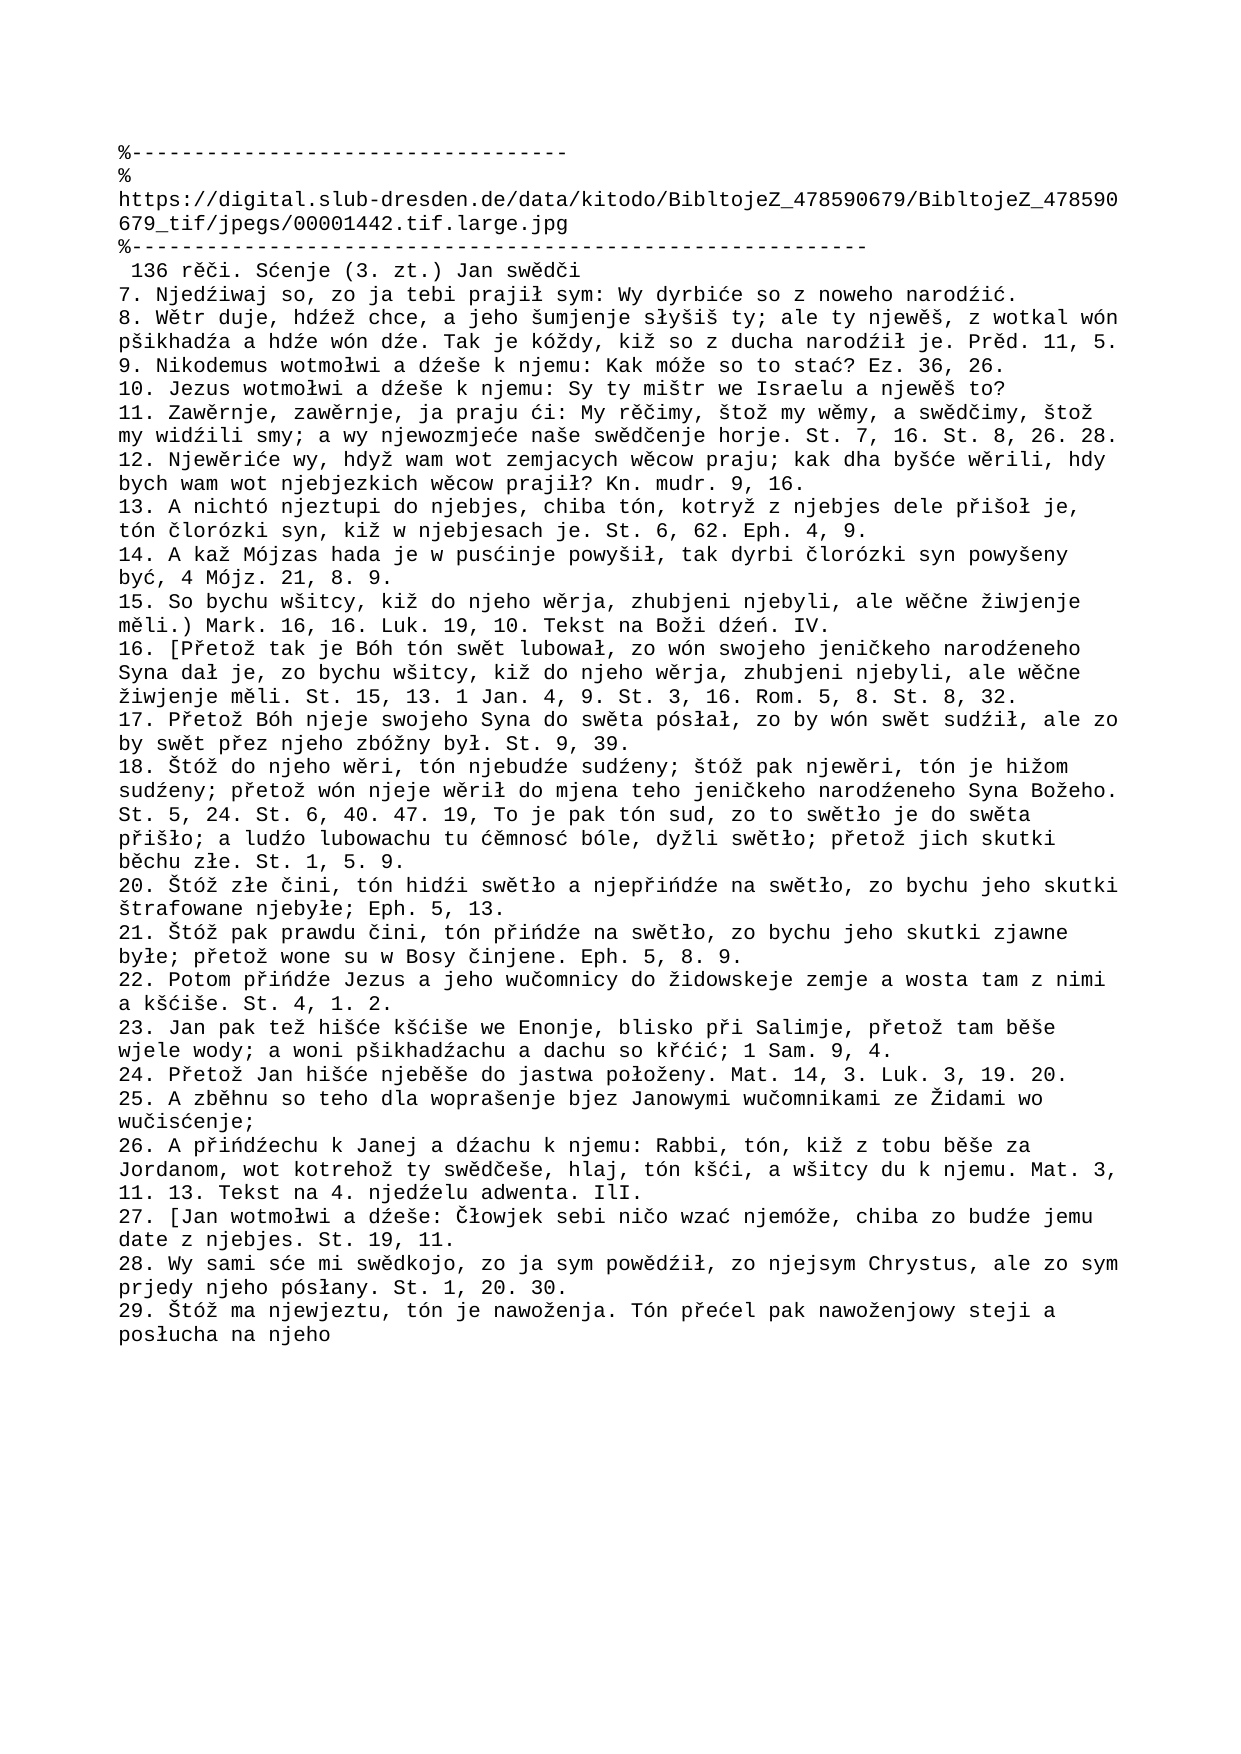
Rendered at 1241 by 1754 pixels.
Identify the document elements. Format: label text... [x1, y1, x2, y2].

text %----------------------------------- [118, 142, 1122, 165]
text 17. Přetož Bóh njeje swojeho Syna do swěta pósłał, zo by wón swět sudźił, ale zo by swět přez njeho zbóžny był. St. 9, 39. [118, 709, 1122, 757]
text 14. A kaž Mójzas hada je w pusćinje powyšił, tak dyrbi člorózki syn powyšeny być, 4 Mójz. 21, 8. 9. [118, 544, 1122, 591]
text 9. Nikodemus wotmołwi a dźeše k njemu: Kak móže so to stać? Ez. 36, 26. [118, 354, 1122, 378]
text 25. A zběhnu so teho dla woprašenje bjez Janowymi wučomnikami ze Židami wo wučisćenje; [118, 1088, 1122, 1135]
text 22. Potom přińdźe Jezus a jeho wučomnicy do židowskeje zemje a wosta tam z nimi a kšćiše. St. 4, 1. 2. [118, 969, 1122, 1017]
text %----------------------------------------------------------- [118, 236, 1122, 260]
text 11. Zawěrnje, zawěrnje, ja praju ći: My rěčimy, štož my wěmy, a swědčimy, štož my widźili smy; a wy njewozmjeće naše swědčenje horje. St. 7, 16. St. 8, 26. 28. [118, 402, 1122, 449]
text 15. So bychu wšitcy, kiž do njeho wěrja, zhubjeni njebyli, ale wěčne žiwjenje měli.) Mark. 16, 16. Luk. 19, 10. Tekst na Boži dźeń. IV. [118, 591, 1122, 638]
text 7. Njedźiwaj so, zo ja tebi prajił sym: Wy dyrbiće so z noweho narodźić. [118, 284, 1122, 307]
text 12. Njewěriće wy, hdyž wam wot zemjacych wěcow praju; kak dha byšće wěrili, hdy bych wam wot njebjezkich wěcow prajił? Kn. mudr. 9, 16. [118, 449, 1122, 496]
text 20. Štóž złe čini, tón hidźi swětło a njepřińdźe na swětło, zo bychu jeho skutki štrafowane njebyłe; Eph. 5, 13. [118, 875, 1122, 922]
text 28. Wy sami sće mi swědkojo, zo ja sym powědźił, zo njejsym Chrystus, ale zo sym prjedy njeho pósłany. St. 1, 20. 30. [118, 1253, 1122, 1300]
text 21. Štóž pak prawdu čini, tón přińdźe na swětło, zo bychu jeho skutki zjawne byłe; přetož wone su w Bosy činjene. Eph. 5, 8. 9. [118, 922, 1122, 969]
text 24. Přetož Jan hišće njeběše do jastwa połoženy. Mat. 14, 3. Luk. 3, 19. 20. [118, 1064, 1122, 1088]
text 29. Štóž ma njewjeztu, tón je nawoženja. Tón přećel pak nawoženjowy steji a posłucha na njeho [118, 1300, 1122, 1348]
text 13. A nichtó njeztupi do njebjes, chiba tón, kotryž z njebjes dele přišoł je, tón člorózki syn, kiž w njebjesach je. St. 6, 62. Eph. 4, 9. [118, 496, 1122, 544]
text 26. A přińdźechu k Janej a dźachu k njemu: Rabbi, tón, kiž z tobu běše za Jordanom, wot kotrehož ty swědčeše, hlaj, tón kšći, a wšitcy du k njemu. Mat. 3, 11. 13. Tekst na 4. njedźelu adwenta. IlI. [118, 1135, 1122, 1206]
text % https://digital.slub-dresden.de/data/kitodo/BibltojeZ_478590679/BibltojeZ_478590679_tif/jpegs/00001442.tif.large.jpg [118, 165, 1122, 236]
text 23. Jan pak tež hišće kšćiše we Enonje, blisko při Salimje, přetož tam běše wjele wody; a woni pšikhadźachu a dachu so křćić; 1 Sam. 9, 4. [118, 1017, 1122, 1064]
text 10. Jezus wotmołwi a dźeše k njemu: Sy ty mištr we Israelu a njewěš to? [118, 378, 1122, 402]
text 16. [Přetož tak je Bóh tón swět lubował, zo wón swojeho jeničkeho narodźeneho Syna dał je, zo bychu wšitcy, kiž do njeho wěrja, zhubjeni njebyli, ale wěčne žiwjenje měli. St. 15, 13. 1 Jan. 4, 9. St. 3, 16. Rom. 5, 8. St. 8, 32. [118, 638, 1122, 709]
text 8. Wětr duje, hdźež chce, a jeho šumjenje słyšiš ty; ale ty njewěš, z wotkal wón pšikhadźa a hdźe wón dźe. Tak je kóždy, kiž so z ducha narodźił je. Prěd. 11, 5. [118, 307, 1122, 354]
text 136 rěči. Sćenje (3. zt.) Jan swědči [118, 260, 1122, 284]
text 27. [Jan wotmołwi a dźeše: Čłowjek sebi ničo wzać njemóže, chiba zo budźe jemu date z njebjes. St. 19, 11. [118, 1206, 1122, 1253]
text 18. Štóž do njeho wěri, tón njebudźe sudźeny; štóž pak njewěri, tón je hižom sudźeny; přetož wón njeje wěrił do mjena teho jeničkeho narodźeneho Syna Božeho. St. 5, 24. St. 6, 40. 47. 19, To je pak tón sud, zo to swětło je do swěta přišło; a ludźo lubowachu tu ćěmnosć bóle, dyžli swětło; přetož jich skutki běchu złe. St. 1, 5. 9. [118, 757, 1122, 875]
